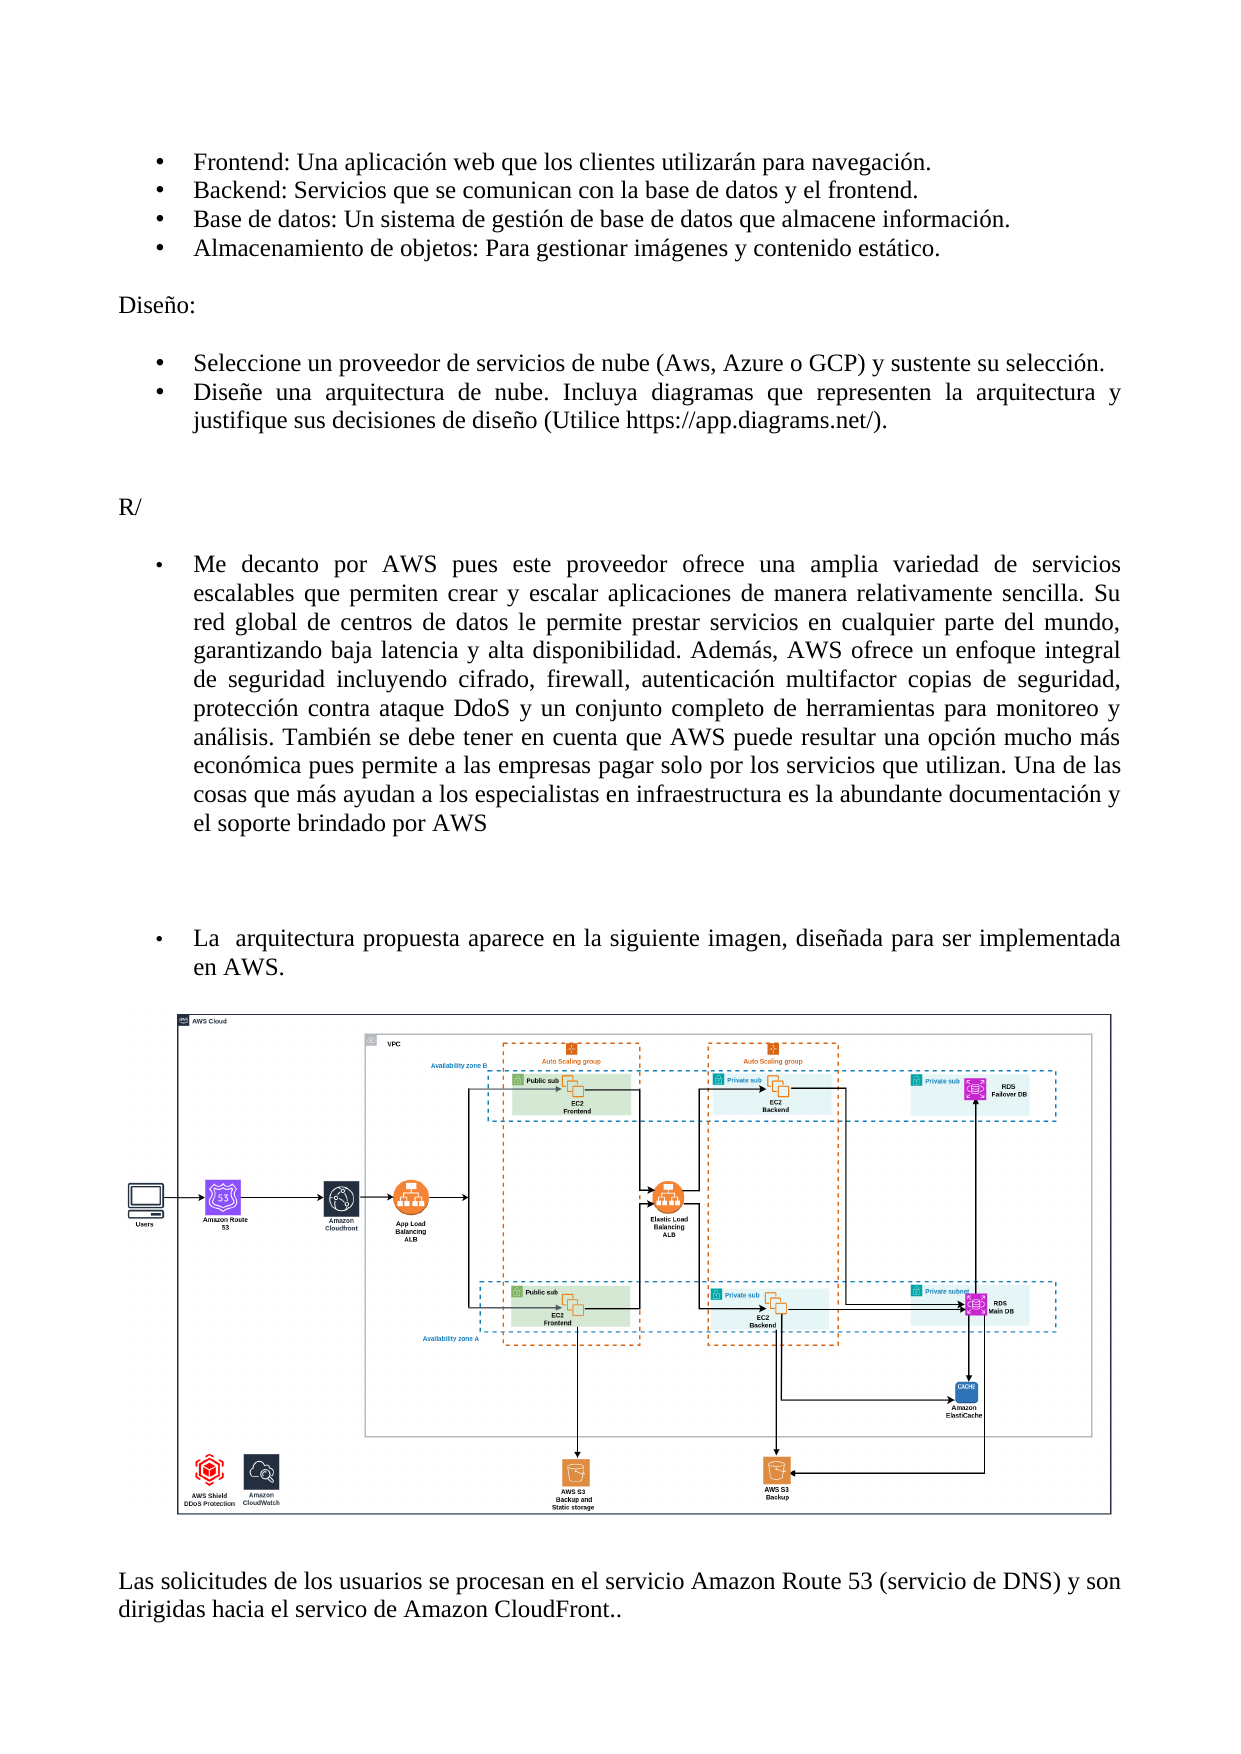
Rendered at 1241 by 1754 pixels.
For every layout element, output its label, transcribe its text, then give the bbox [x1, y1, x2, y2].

text Las solicitudes de los usuarios se procesan en el servicio Amazon Route 53 (servicio de DNS) y son dirigidas hacia el servico de Amazon CloudFront.. [118, 1566, 1122, 1623]
list Seleccione un proveedor de servicios de nube (Aws, Azure o GCP) y sustente su selección. [156, 348, 1122, 377]
list Backend: Servicios que se comunican con la base de datos y el frontend. [156, 176, 1122, 204]
list Base de datos: Un sistema de gestión de base de datos que almacene información. [156, 204, 1122, 233]
list Me decanto por AWS pues este proveedor ofrece una amplia variedad de servicios escalables que permiten crear y escalar aplicaciones de manera relativamente sencilla. Su red global de centros de datos le permite prestar servicios en cualquier parte del mundo, garantizando baja latencia y alta disponibilidad. Además, AWS ofrece un enfoque integral de seguridad incluyendo cifrado, firewall, autenticación multifactor copias de seguridad, protección contra ataque DdoS y un conjunto completo de herramientas para monitoreo y análisis. También se debe tener en cuenta que AWS puede resultar una opción mucho más económica pues permite a las empresas pagar solo por los servicios que utilizan. Una de las cosas que más ayudan a los especialistas en infraestructura es la abundante documentación y el soporte brindado por AWS [156, 549, 1122, 837]
list Almacenamiento de objetos: Para gestionar imágenes y contenido estático. [156, 233, 1122, 262]
list La arquitectura propuesta aparece en la siguiente imagen, diseñada para ser implementada en AWS. [156, 923, 1122, 981]
list Frontend: Una aplicación web que los clientes utilizarán para navegación. [156, 147, 1122, 176]
picture [118, 1004, 1123, 1519]
list Diseñe una arquitectura de nube. Incluya diagramas que representen la arquitectura y justifique sus decisiones de diseño (Utilice https://app.diagrams.net/). [156, 377, 1122, 434]
text R/ [118, 492, 1122, 521]
text Diseño: [118, 291, 1122, 319]
